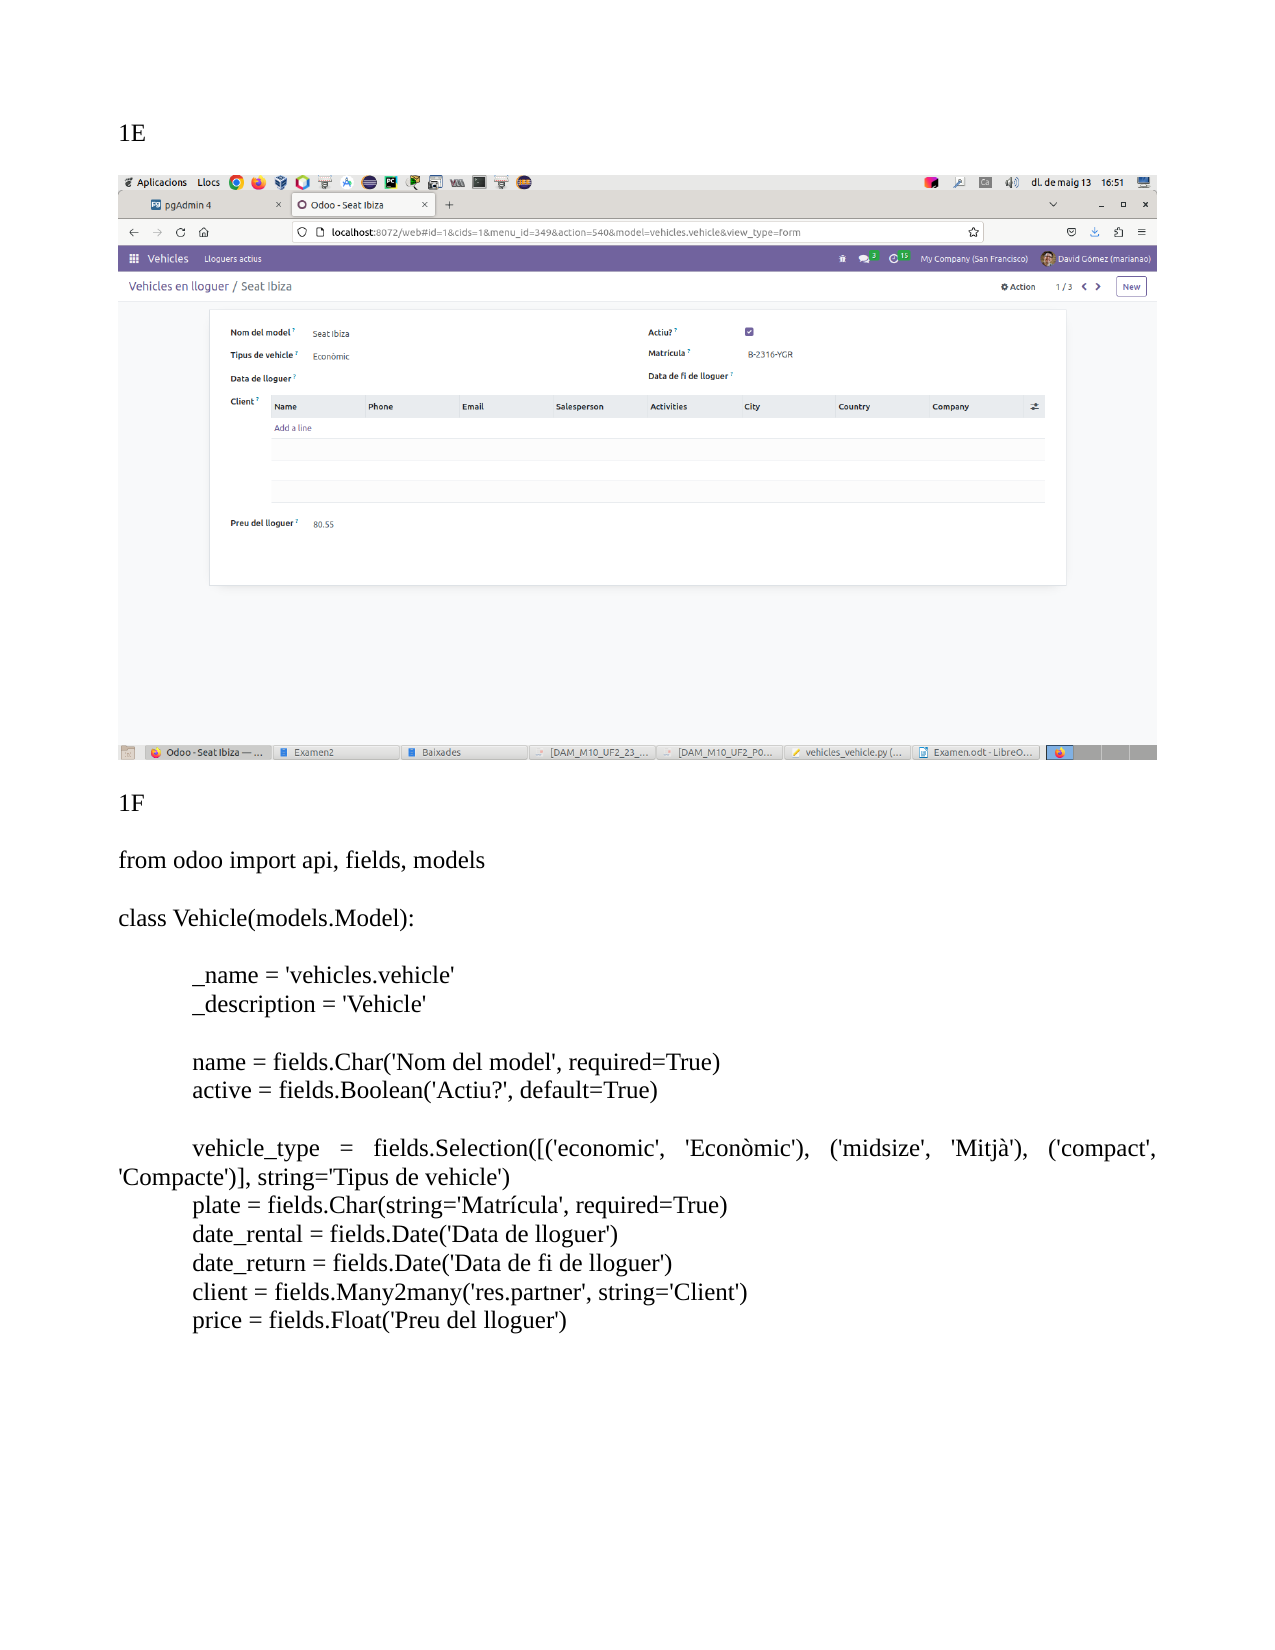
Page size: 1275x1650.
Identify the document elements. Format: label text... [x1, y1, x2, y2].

text vehicle_type = fields.Selection([('economic', 'Econòmic'), ('midsize', 'Mitjà'), ('compact', 'Compacte')], string='Tipus de vehicle') [118, 1133, 1157, 1191]
text plate = fields.Char(string='Matrícula', required=True) [118, 1191, 1157, 1219]
text _name = 'vehicles.vehicle' [118, 961, 1157, 989]
text class Vehicle(models.Model): [118, 903, 1157, 932]
picture [118, 175, 1157, 760]
text date_return = fields.Date('Data de fi de lloguer') [118, 1248, 1157, 1277]
text _description = 'Vehicle' [118, 989, 1157, 1018]
text 1E [118, 118, 1157, 147]
text client = fields.Many2many('res.partner', string='Client') [118, 1277, 1157, 1306]
text 1F [118, 788, 1157, 817]
text date_rental = fields.Date('Data de lloguer') [118, 1219, 1157, 1248]
text active = fields.Boolean('Actiu?', default=True) [118, 1076, 1157, 1104]
text name = fields.Char('Nom del model', required=True) [118, 1047, 1157, 1076]
text price = fields.Float('Preu del lloguer') [118, 1306, 1157, 1334]
text from odoo import api, fields, models [118, 846, 1157, 874]
